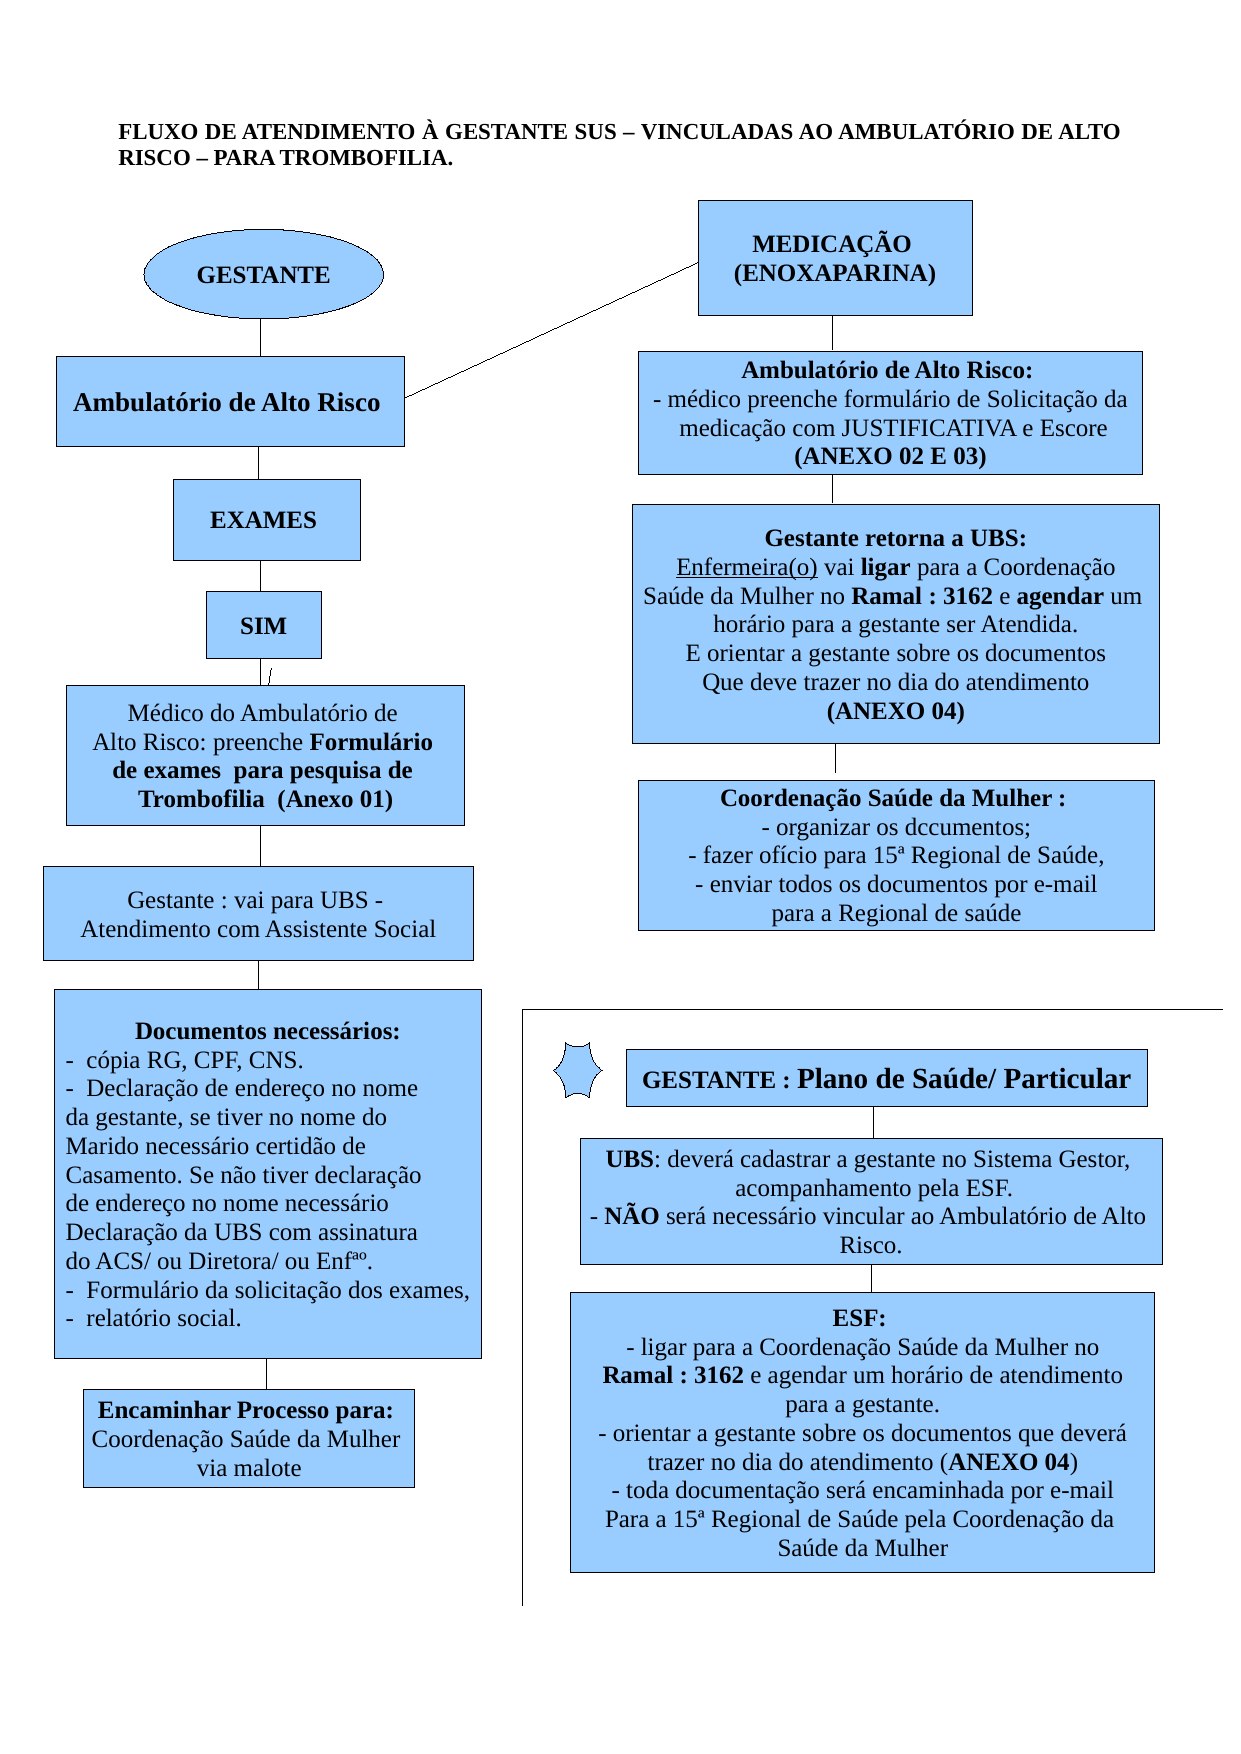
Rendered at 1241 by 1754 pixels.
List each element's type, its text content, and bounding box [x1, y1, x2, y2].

text FLUXO DE ATENDIMENTO À GESTANTE SUS – VINCULADAS AO AMBULATÓRIO DE ALTO RISCO – PARA TROMBOFILIA. [118, 118, 1122, 171]
